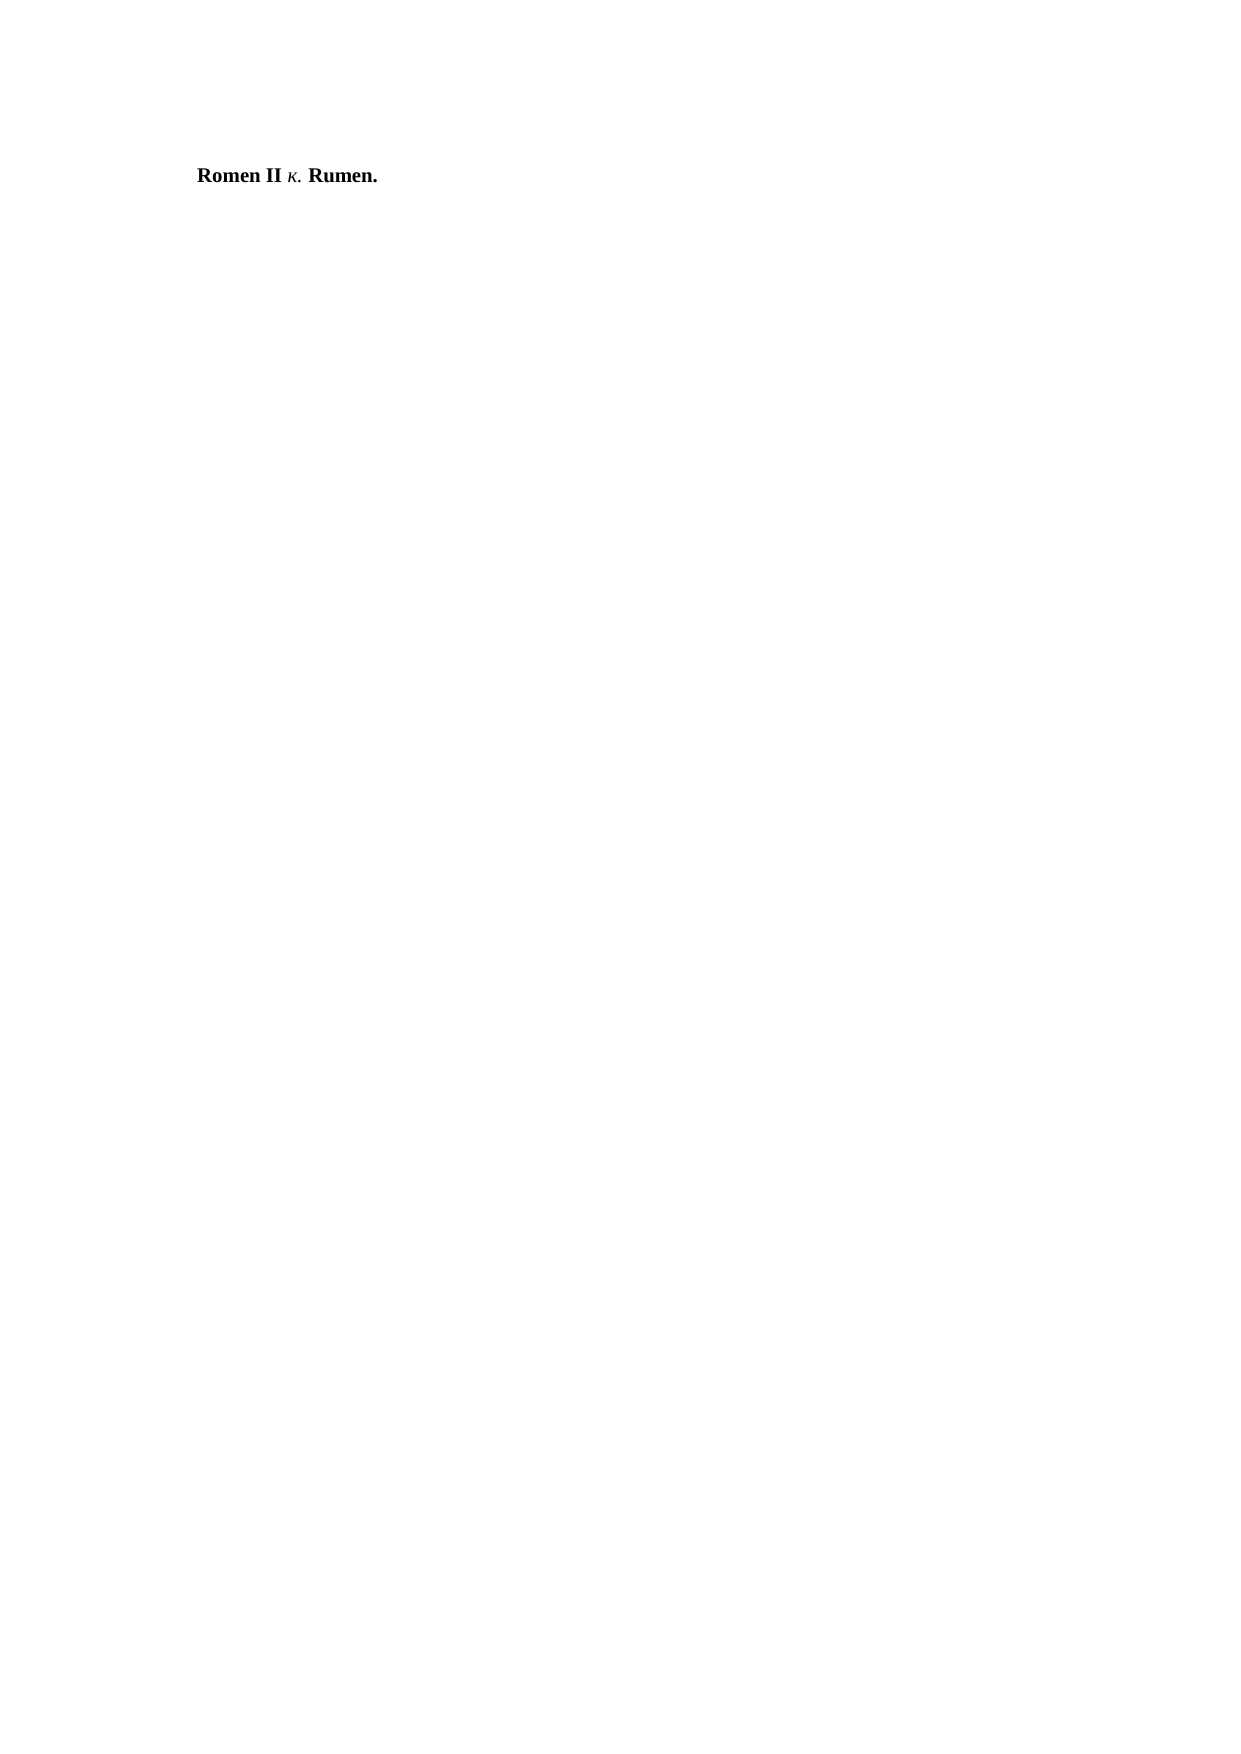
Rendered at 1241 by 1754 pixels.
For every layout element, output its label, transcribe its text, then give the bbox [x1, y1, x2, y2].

text Romen II к. Rumen. [197, 164, 582, 187]
